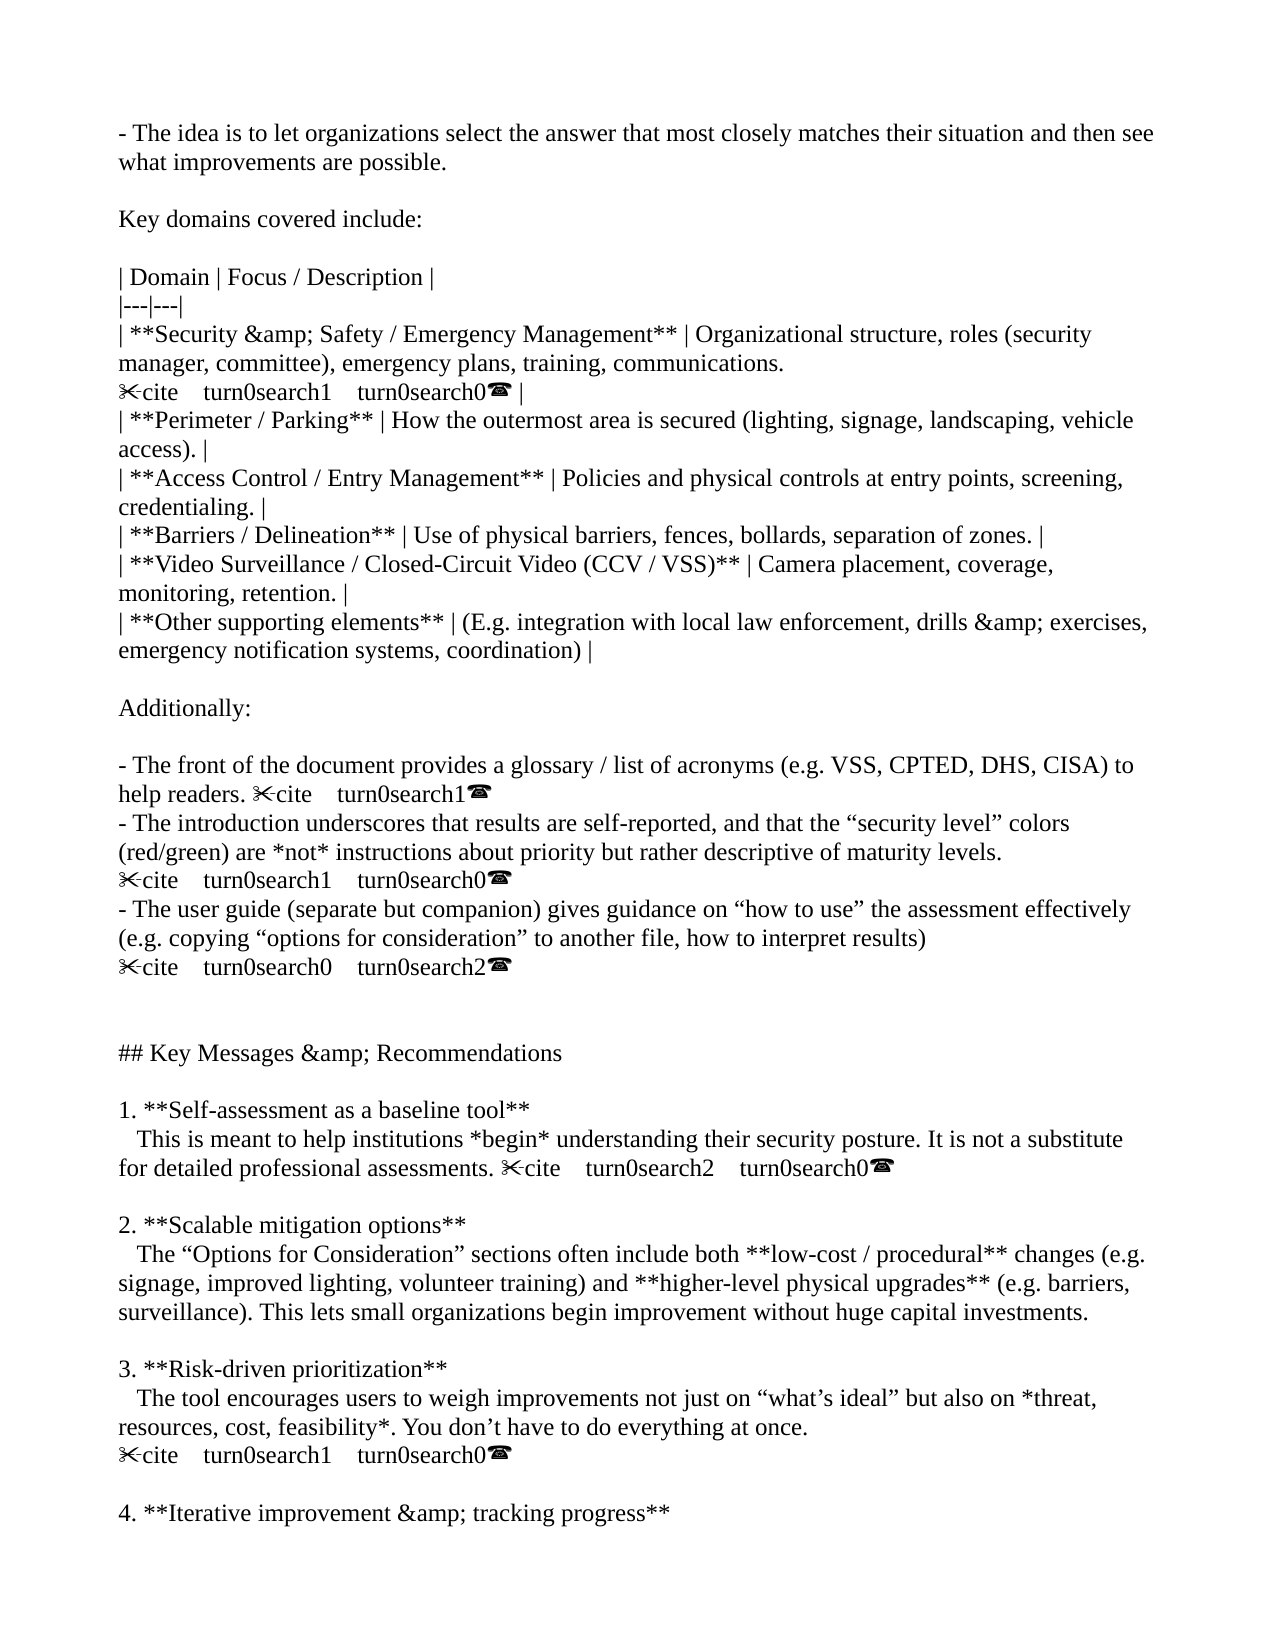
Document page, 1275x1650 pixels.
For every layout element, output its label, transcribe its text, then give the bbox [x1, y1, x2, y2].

text - The introduction underscores that results are self-reported, and that the “security level” colors (red/green) are *not* instructions about priority but rather descriptive of maturity levels. citeturn0search1turn0search0 [118, 808, 1157, 894]
text 1. **Self-assessment as a baseline tool** [118, 1096, 1157, 1124]
text - The user guide (separate but companion) gives guidance on “how to use” the assessment effectively (e.g. copying “options for consideration” to another file, how to interpret results) citeturn0search0turn0search2 [118, 894, 1157, 981]
text This is meant to help institutions *begin* understanding their security posture. It is not a substitute for detailed professional assessments. citeturn0search2turn0search0 [118, 1124, 1157, 1182]
text | **Perimeter / Parking** | How the outermost area is secured (lighting, signage, landscaping, vehicle access). | [118, 406, 1157, 463]
text | **Access Control / Entry Management** | Policies and physical controls at entry points, screening, credentialing. | [118, 463, 1157, 521]
text | **Other supporting elements** | (E.g. integration with local law enforcement, drills &amp; exercises, emergency notification systems, coordination) | [118, 607, 1157, 664]
text | Domain | Focus / Description | [118, 262, 1157, 291]
text | **Barriers / Delineation** | Use of physical barriers, fences, bollards, separation of zones. | [118, 521, 1157, 549]
text Additionally: [118, 693, 1157, 722]
text 2. **Scalable mitigation options** [118, 1211, 1157, 1239]
text - The front of the document provides a glossary / list of acronyms (e.g. VSS, CPTED, DHS, CISA) to help readers. citeturn0search1 [118, 751, 1157, 808]
text - The idea is to let organizations select the answer that most closely matches their situation and then see what improvements are possible. [118, 118, 1157, 176]
text The tool encourages users to weigh improvements not just on “what’s ideal” but also on *threat, resources, cost, feasibility*. You don’t have to do everything at once. citeturn0search1turn0search0 [118, 1383, 1157, 1469]
text |---|---| [118, 291, 1157, 319]
text | **Video Surveillance / Closed-Circuit Video (CCV / VSS)** | Camera placement, coverage, monitoring, retention. | [118, 549, 1157, 607]
text The “Options for Consideration” sections often include both **low-cost / procedural** changes (e.g. signage, improved lighting, volunteer training) and **higher-level physical upgrades** (e.g. barriers, surveillance). This lets small organizations begin improvement without huge capital investments. [118, 1239, 1157, 1326]
text 4. **Iterative improvement &amp; tracking progress** [118, 1498, 1157, 1527]
text ## Key Messages &amp; Recommendations [118, 1038, 1157, 1067]
text | **Security &amp; Safety / Emergency Management** | Organizational structure, roles (security manager, committee), emergency plans, training, communications. citeturn0search1turn0search0 | [118, 319, 1157, 406]
text 3. **Risk-driven prioritization** [118, 1354, 1157, 1383]
text Key domains covered include: [118, 204, 1157, 233]
